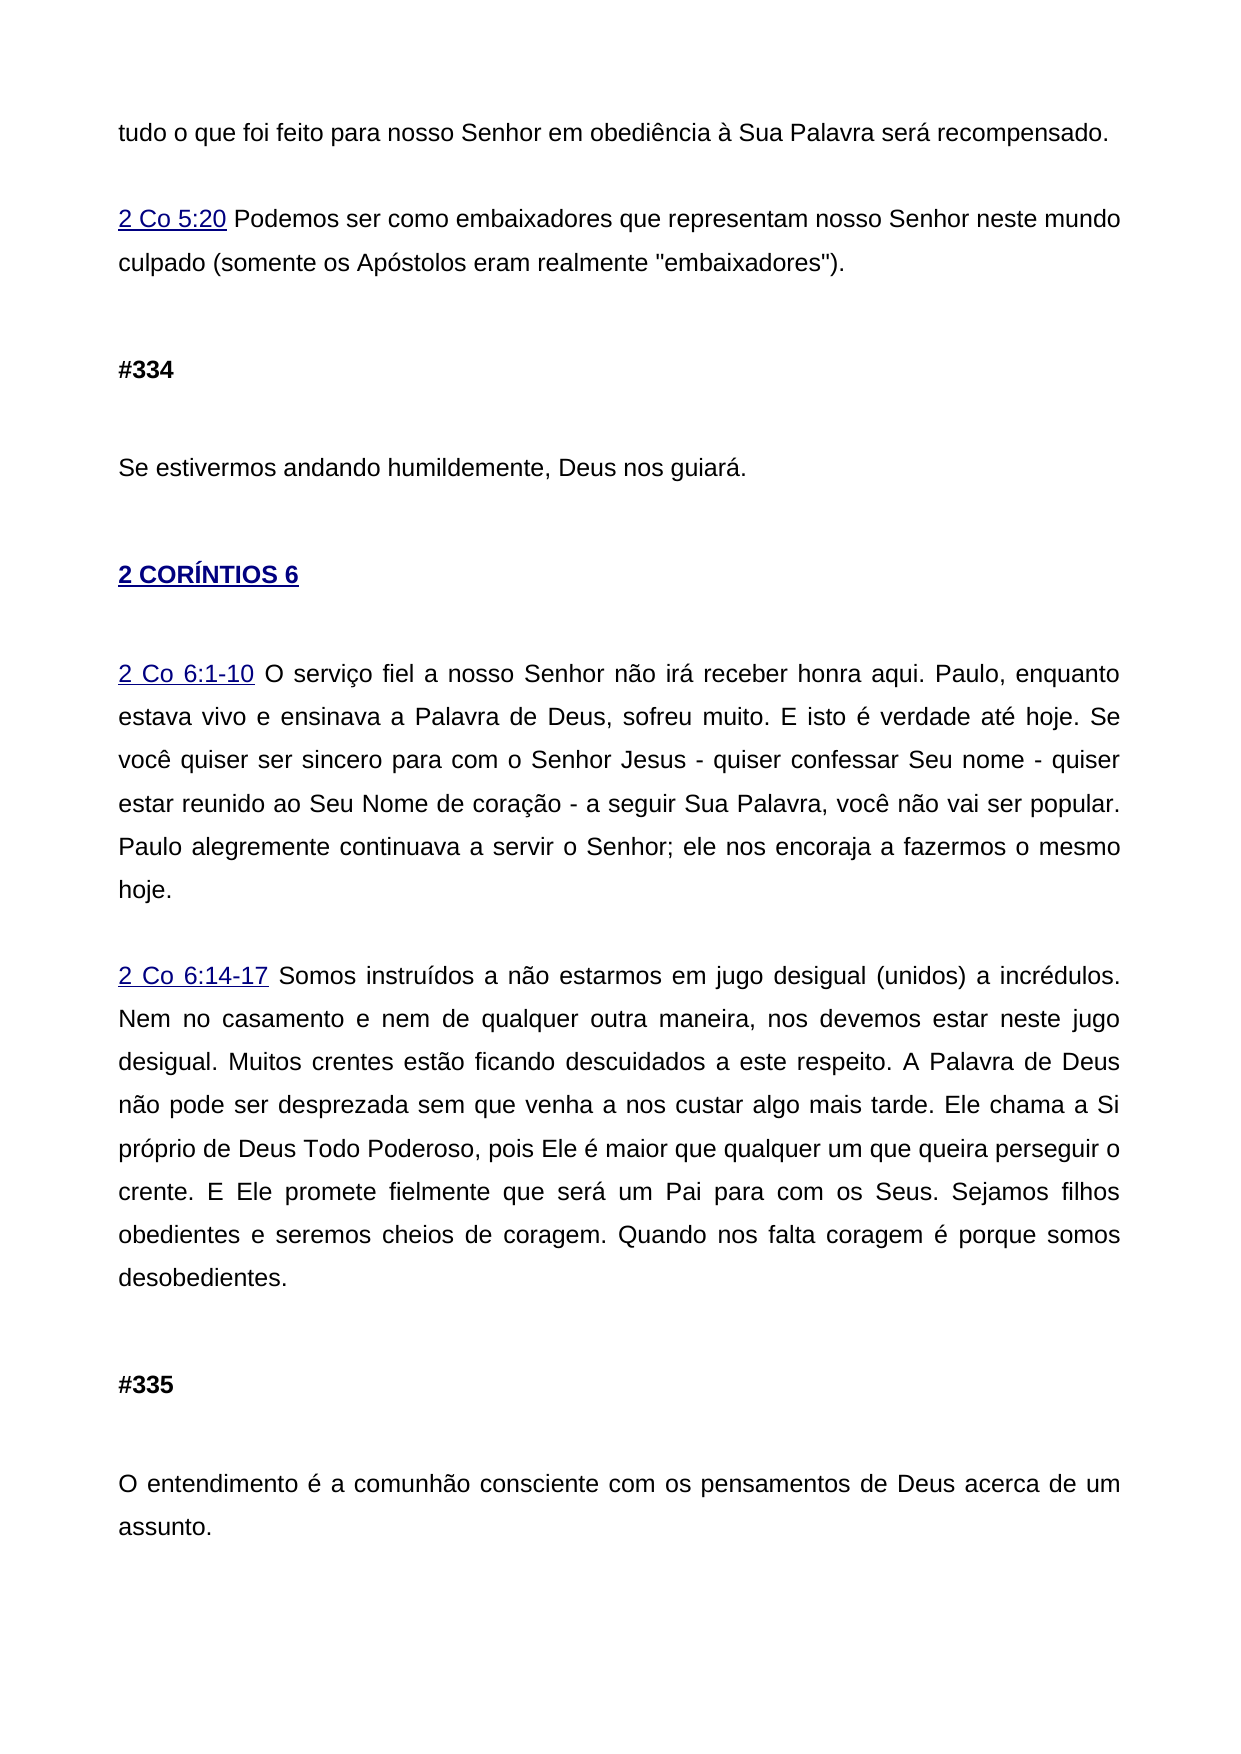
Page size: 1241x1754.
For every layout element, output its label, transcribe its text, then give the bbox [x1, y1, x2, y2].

text 2 Co 5:20 Podemos ser como embaixadores que representam nosso Senhor neste mundo culpado (somente os Apóstolos eram realmente "embaixadores"). [118, 204, 1122, 276]
text tudo o que foi feito para nosso Senhor em obediência à Sua Palavra será recompensado. [118, 118, 1122, 147]
text O entendimento é a comunhão consciente com os pensamentos de Deus acerca de um assunto. [118, 1469, 1122, 1541]
text Se estivermos andando humildemente, Deus nos guiará. [118, 453, 1122, 482]
subtitle #335 [118, 1370, 1122, 1399]
text 2 Co 6:1-10 O serviço fiel a nosso Senhor não irá receber honra aqui. Paulo, enquanto estava vivo e ensinava a Palavra de Deus, sofreu muito. E isto é verdade até hoje. Se você quiser ser sincero para com o Senhor Jesus - quiser confessar Seu nome - quiser estar reunido ao Seu Nome de coração - a seguir Sua Palavra, você não vai ser popular. Paulo alegremente continuava a servir o Senhor; ele nos encoraja a fazermos o mesmo hoje. [118, 659, 1122, 903]
text 2 Co 6:14-17 Somos instruídos a não estarmos em jugo desigual (unidos) a incrédulos. Nem no casamento e nem de qualquer outra maneira, nos devemos estar neste jugo desigual. Muitos crentes estão ficando descuidados a este respeito. A Palavra de Deus não pode ser desprezada sem que venha a nos custar algo mais tarde. Ele chama a Si próprio de Deus Todo Poderoso, pois Ele é maior que qualquer um que queira perseguir o crente. E Ele promete fielmente que será um Pai para com os Seus. Sejamos filhos obedientes e seremos cheios de coragem. Quando nos falta coragem é porque somos desobedientes. [118, 961, 1122, 1292]
subtitle #334 [118, 354, 1122, 383]
subtitle 2 CORÍNTIOS 6 [118, 560, 1122, 589]
